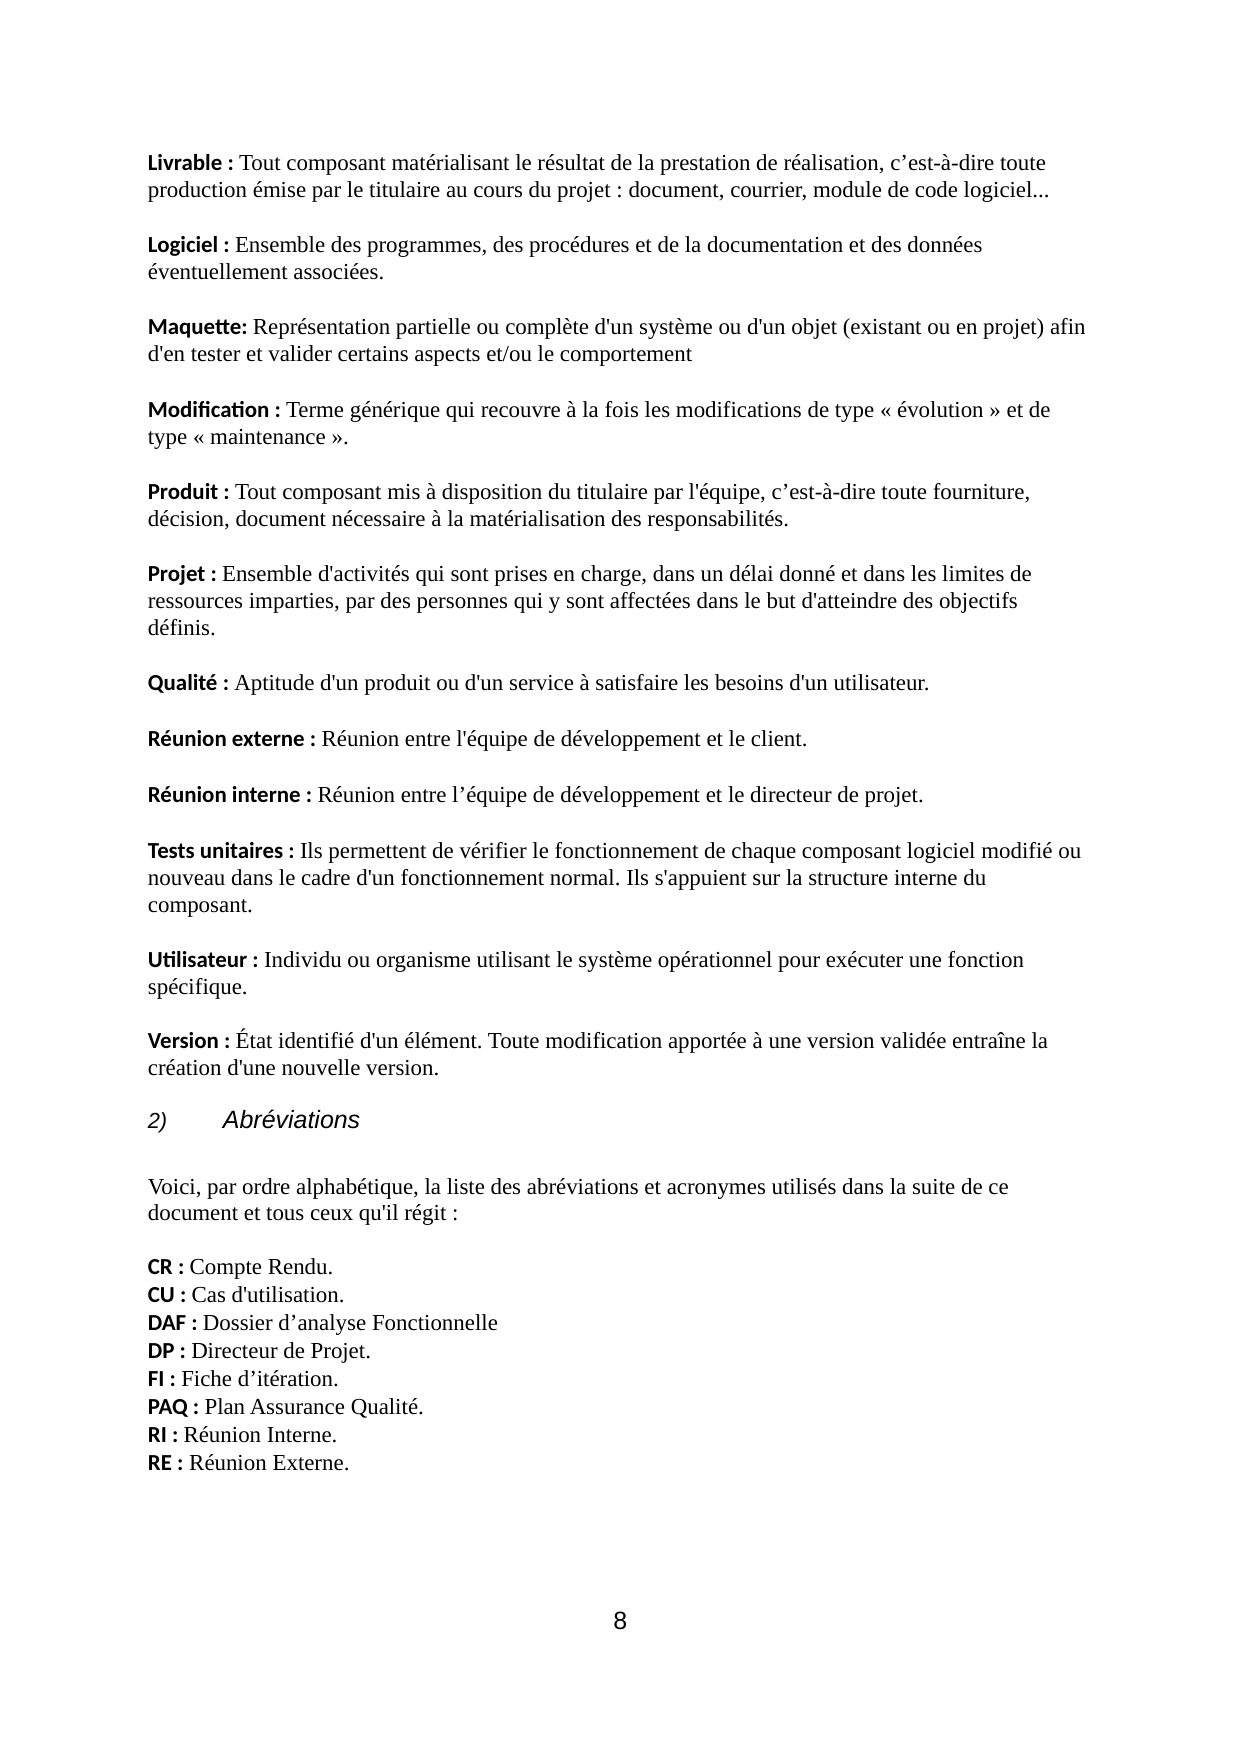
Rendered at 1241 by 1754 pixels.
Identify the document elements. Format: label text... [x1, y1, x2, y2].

text Projet : Ensemble d'activités qui sont prises en charge, dans un délai donné et dans les limites de ressources imparties, par des personnes qui y sont affectées dans le but d'atteindre des objectifs définis. [148, 559, 1093, 640]
text Voici, par ordre alphabétique, la liste des abréviations et acronymes utilisés dans la suite de ce document et tous ceux qu'il régit : [148, 1173, 1093, 1226]
text Tests unitaires : Ils permettent de vérifier le fonctionnement de chaque composant logiciel modifié ou nouveau dans le cadre d'un fonctionnement normal. Ils s'appuient sur la structure interne du composant. [148, 836, 1093, 917]
text PAQ : Plan Assurance Qualité. [148, 1392, 1093, 1420]
text CR : Compte Rendu. [148, 1252, 1093, 1280]
subtitle Abréviations [148, 1105, 1093, 1134]
text Produit : Tout composant mis à disposition du titulaire par l'équipe, c’est-à-dire toute fourniture, décision, document nécessaire à la matérialisation des responsabilités. [148, 477, 1093, 532]
text Réunion externe : Réunion entre l'équipe de développement et le client. [148, 724, 1093, 752]
text Version : État identifié d'un élément. Toute modification apportée à une version validée entraîne la création d'une nouvelle version. [148, 1026, 1093, 1080]
text RE : Réunion Externe. [148, 1448, 1093, 1476]
text FI : Fiche d’itération. [148, 1364, 1093, 1392]
text CU : Cas d'utilisation. [148, 1280, 1093, 1308]
text Maquette: Représentation partielle ou complète d'un système ou d'un objet (existant ou en projet) afin d'en tester et valider certains aspects et/ou le comportement [148, 312, 1093, 367]
text DAF : Dossier d’analyse Fonctionnelle [148, 1308, 1093, 1336]
text Modification : Terme générique qui recouvre à la fois les modifications de type « évolution » et de type « maintenance ». [148, 395, 1093, 449]
text RI : Réunion Interne. [148, 1420, 1093, 1448]
text Utilisateur : Individu ou organisme utilisant le système opérationnel pour exécuter une fonction spécifique. [148, 945, 1093, 999]
text DP : Directeur de Projet. [148, 1336, 1093, 1364]
text Réunion interne : Réunion entre l’équipe de développement et le directeur de projet. [148, 780, 1093, 808]
text Qualité : Aptitude d'un produit ou d'un service à satisfaire les besoins d'un utilisateur. [148, 668, 1093, 696]
text Livrable : Tout composant matérialisant le résultat de la prestation de réalisation, c’est-à-dire toute production émise par le titulaire au cours du projet : document, courrier, module de code logiciel... [148, 148, 1093, 202]
text Logiciel : Ensemble des programmes, des procédures et de la documentation et des données éventuellement associées. [148, 230, 1093, 284]
